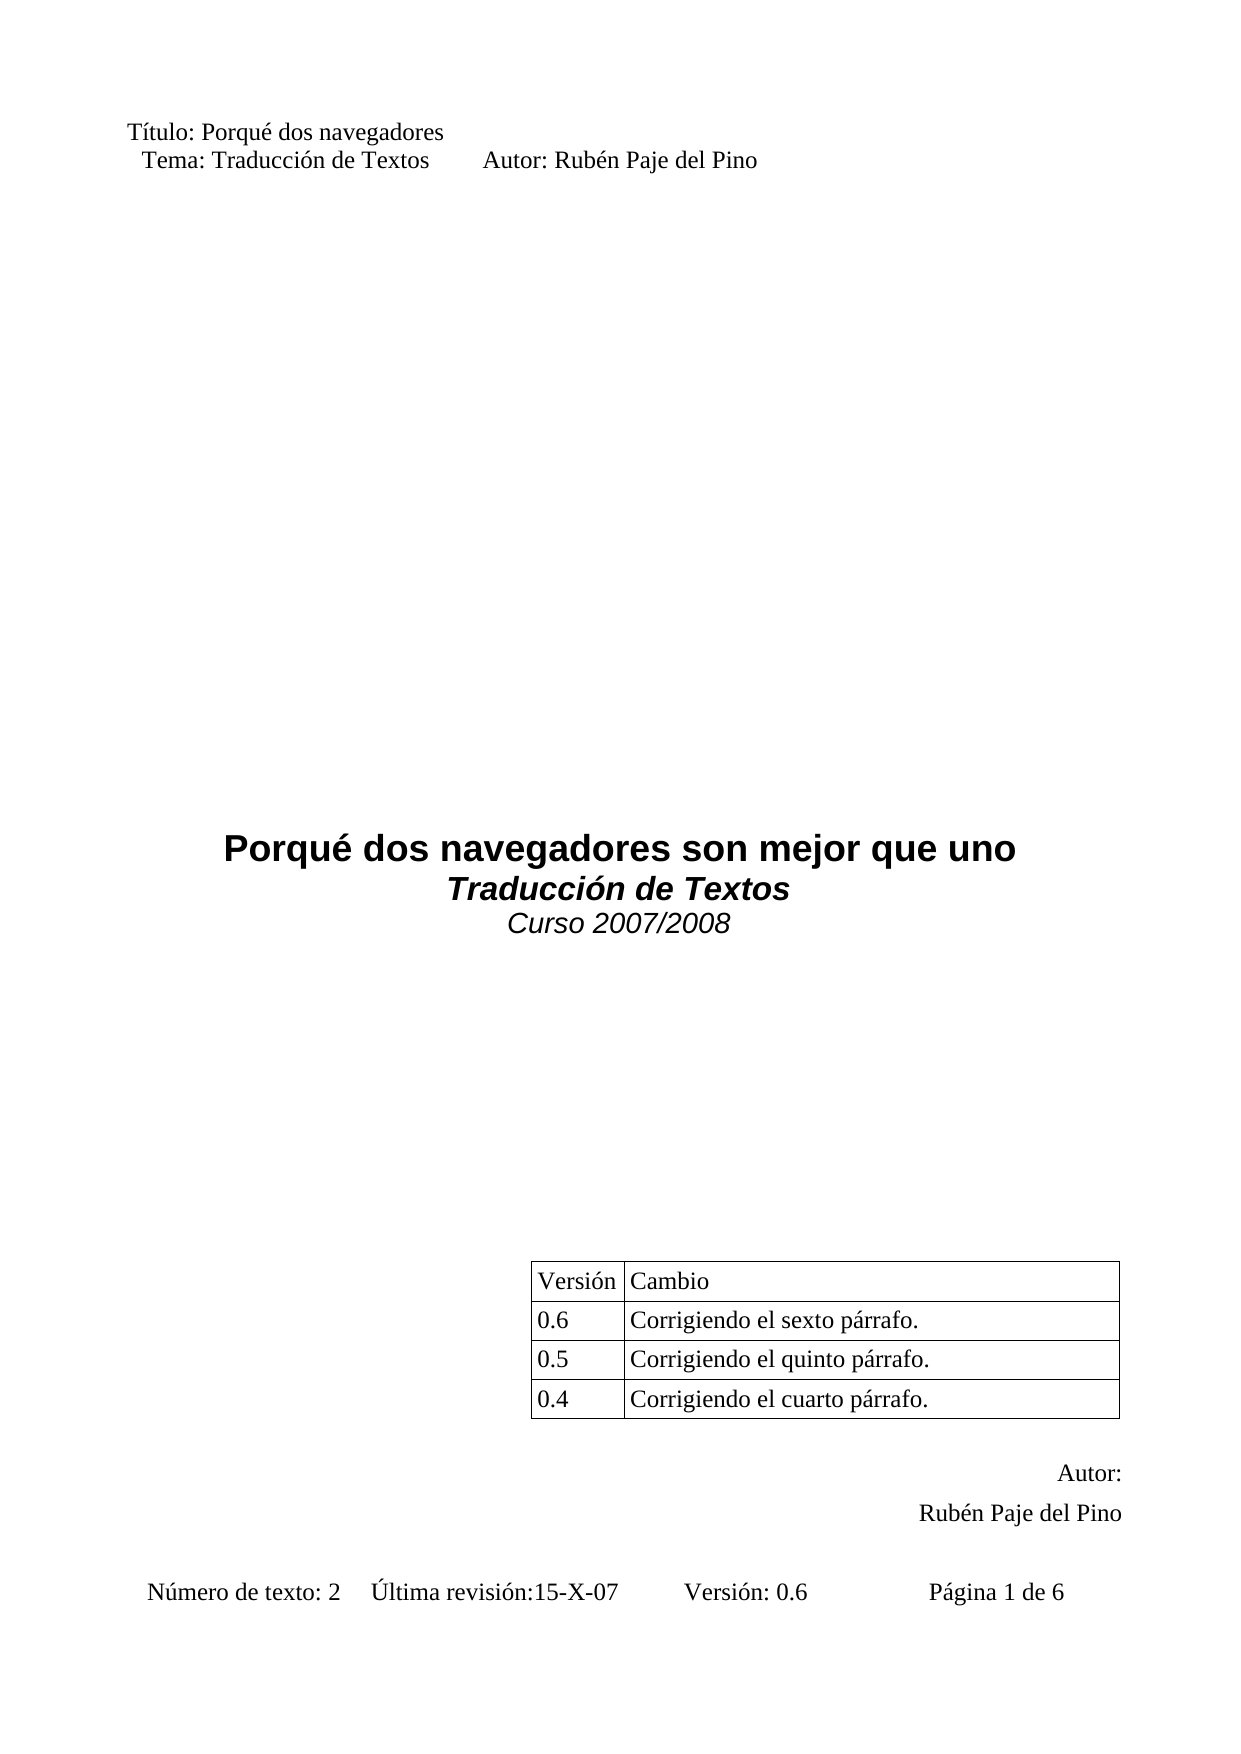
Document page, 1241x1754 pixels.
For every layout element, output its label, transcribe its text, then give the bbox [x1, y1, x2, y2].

text Curso 2007/2008 [118, 907, 1122, 939]
table_header Versión [532, 1262, 624, 1301]
text Rubén Paje del Pino [118, 1499, 1122, 1527]
text Autor: [118, 1459, 1122, 1486]
text Traducción de Textos [118, 870, 1122, 907]
table_cell Corrigiendo el cuarto párrafo. [625, 1380, 1119, 1418]
table_cell 0.6 [532, 1302, 624, 1340]
text Porqué dos navegadores son mejor que uno [118, 828, 1122, 870]
table_cell Corrigiendo el sexto párrafo. [625, 1302, 1119, 1340]
table_cell 0.5 [532, 1341, 624, 1379]
table_cell 0.4 [532, 1380, 624, 1418]
table_header Cambio [625, 1262, 1119, 1301]
table_cell Corrigiendo el quinto párrafo. [625, 1341, 1119, 1379]
